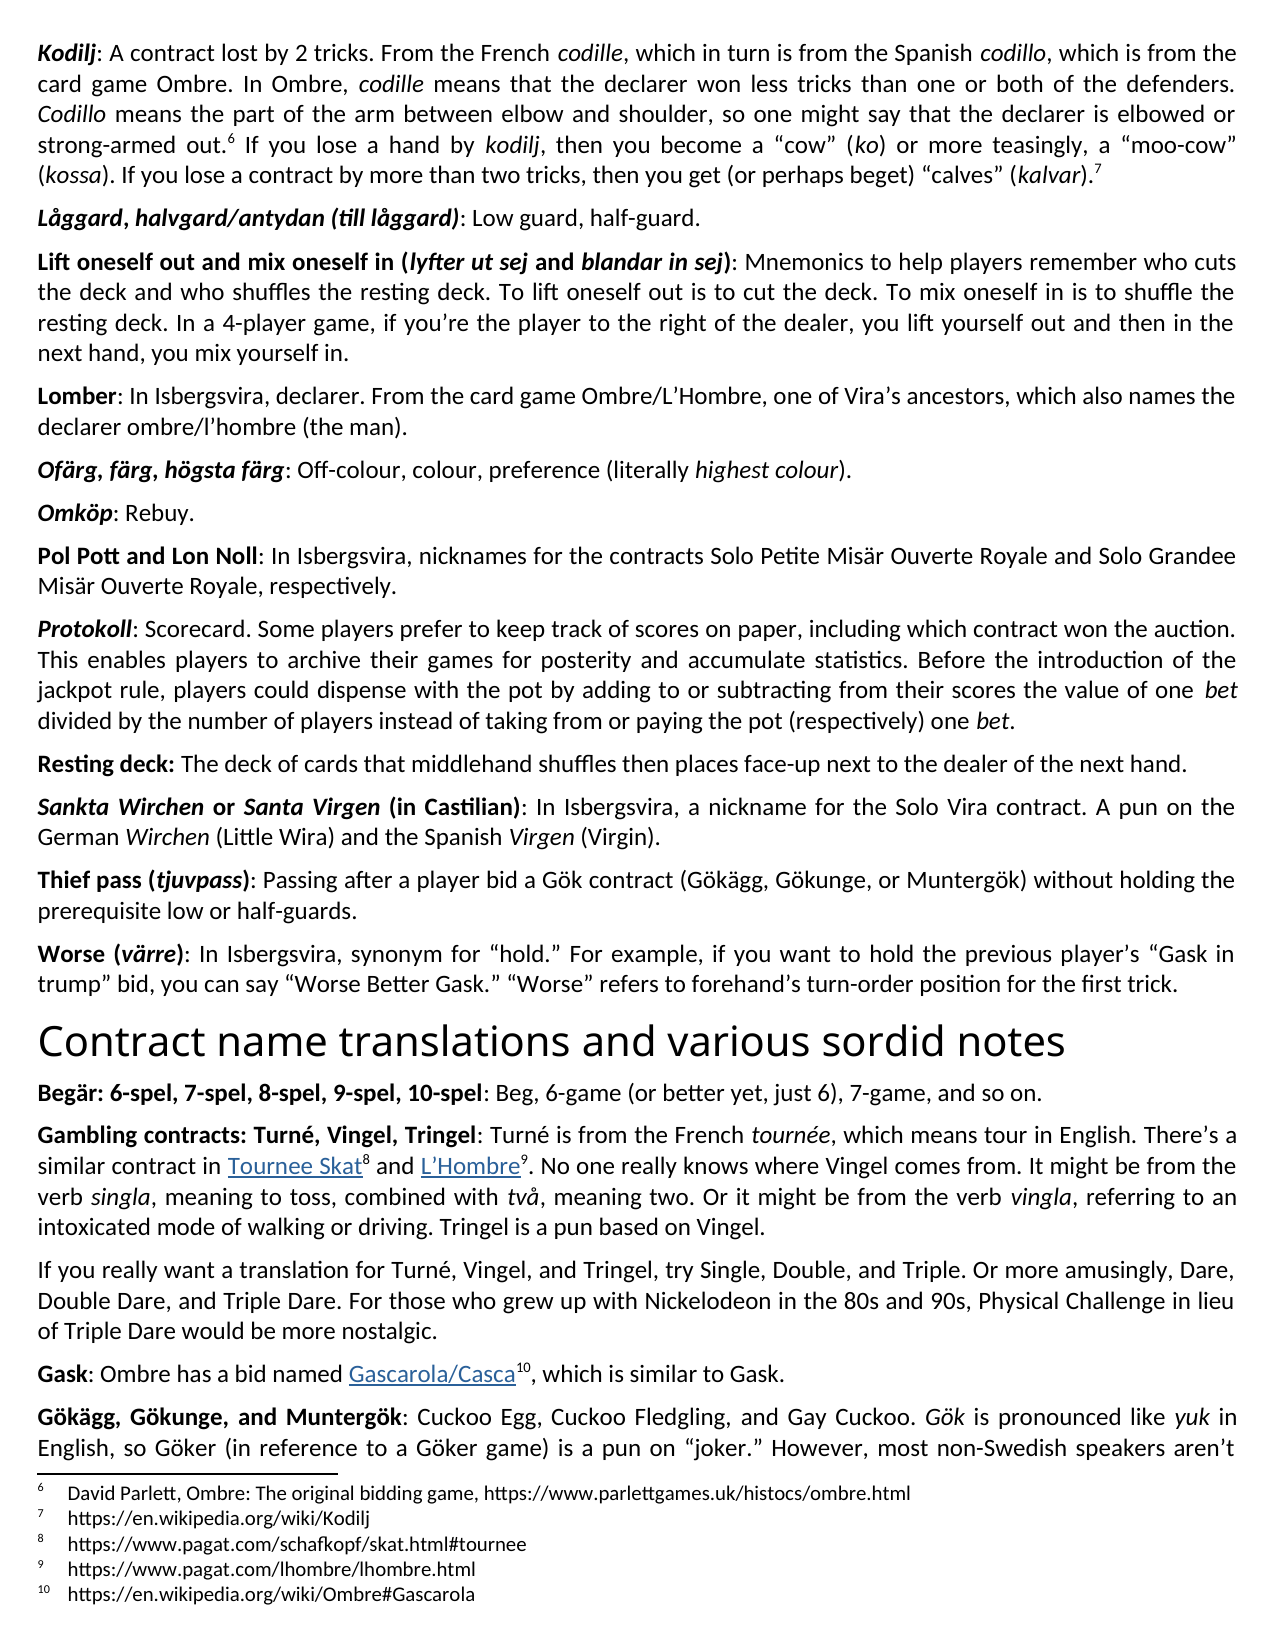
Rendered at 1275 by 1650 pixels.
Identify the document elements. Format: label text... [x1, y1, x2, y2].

text Resting deck: The deck of cards that middlehand shuffles then places face-up next to the dealer of the next hand. [37, 748, 1237, 778]
text Låggard, halvgard/antydan (till låggard): Low guard, half-guard. [37, 203, 1237, 233]
text Gökägg, Gökunge, and Muntergök: Cuckoo Egg, Cuckoo Fledgling, and Gay Cuckoo. Gök is pronounced like yuk in English, so Göker (in reference to a Göker game) is a pun on “joker.” However, most non-Swedish speakers aren’t [37, 1401, 1237, 1462]
text Gambling contracts: Turné, Vingel, Tringel: Turné is from the French tournée, which means tour in English. There’s a similar contract in Tournee Skat and L’Hombre. No one really knows where Vingel comes from. It might be from the verb singla, meaning to toss, combined with två, meaning two. Or it might be from the verb vingla, referring to an intoxicated mode of walking or driving. Tringel is a pun based on Vingel. [37, 1120, 1237, 1242]
text Protokoll: Scorecard. Some players prefer to keep track of scores on paper, including which contract won the auction. This enables players to archive their games for posterity and accumulate statistics. Before the introduction of the jackpot rule, players could dispense with the pot by adding to or subtracting from their scores the value of one bet divided by the number of players instead of taking from or paying the pot (respectively) one bet. [37, 613, 1237, 735]
text Worse (värre): In Isbergsvira, synonym for “hold.” For example, if you want to hold the previous player’s “Gask in trump” bid, you can say “Worse Better Gask.” “Worse” refers to forehand’s turn-order position for the first trick. [37, 938, 1237, 999]
text Lomber: In Isbergsvira, declarer. From the card game Ombre/L’Hombre, one of Vira’s ancestors, which also names the declarer ombre/l’hombre (the man). [37, 380, 1237, 441]
subtitle Contract name translations and various sordid notes [37, 1012, 1237, 1068]
text Kodilj: A contract lost by 2 tricks. From the French codille, which in turn is from the Spanish codillo, which is from the card game Ombre. In Ombre, codille means that the declarer won less tricks than one or both of the defenders. Codillo means the part of the arm between elbow and shoulder, so one might say that the declarer is elbowed or strong-armed out. If you lose a hand by kodilj, then you become a “cow” (ko) or more teasingly, a “moo-cow” (kossa). If you lose a contract by more than two tricks, then you get (or perhaps beget) “calves” (kalvar). [37, 37, 1237, 190]
text https://en.wikipedia.org/wiki/Kodilj [37, 1505, 1237, 1531]
text David Parlett, Ombre: The original bidding game, https://www.parlettgames.uk/histocs/ombre.html [37, 1480, 1237, 1505]
text https://en.wikipedia.org/wiki/Ombre#Gascarola [37, 1582, 1237, 1607]
text Omköp: Rebuy. [37, 497, 1237, 527]
text https://www.pagat.com/lhombre/lhombre.html [37, 1556, 1237, 1582]
text https://www.pagat.com/schafkopf/skat.html#tournee [37, 1531, 1237, 1556]
text Pol Pott and Lon Noll: In Isbergsvira, nicknames for the contracts Solo Petite Misär Ouverte Royale and Solo Grandee Misär Ouverte Royale, respectively. [37, 540, 1237, 601]
text Thief pass (tjuvpass): Passing after a player bid a Gök contract (Gökägg, Gökunge, or Muntergök) without holding the prerequisite low or half-guards. [37, 864, 1237, 926]
text If you really want a translation for Turné, Vingel, and Tringel, try Single, Double, and Triple. Or more amusingly, Dare, Double Dare, and Triple Dare. For those who grew up with Nickelodeon in the 80s and 90s, Physical Challenge in lieu of Triple Dare would be more nostalgic. [37, 1254, 1237, 1346]
text Begär: 6-spel, 7-spel, 8-spel, 9-spel, 10-spel: Beg, 6-game (or better yet, just 6), 7-game, and so on. [37, 1077, 1237, 1107]
text Sankta Wirchen or Santa Virgen (in Castilian): In Isbergsvira, a nickname for the Solo Vira contract. A pun on the German Wirchen (Little Wira) and the Spanish Virgen (Virgin). [37, 791, 1237, 852]
text Lift oneself out and mix oneself in (lyfter ut sej and blandar in sej): Mnemonics to help players remember who cuts the deck and who shuffles the resting deck. To lift oneself out is to cut the deck. To mix oneself in is to shuffle the resting deck. In a 4-player game, if you’re the player to the right of the dealer, you lift yourself out and then in the next hand, you mix yourself in. [37, 246, 1237, 368]
text Ofärg, färg, högsta färg: Off-colour, colour, preference (literally highest colour). [37, 454, 1237, 484]
text Gask: Ombre has a bid named Gascarola/Casca, which is similar to Gask. [37, 1358, 1237, 1389]
